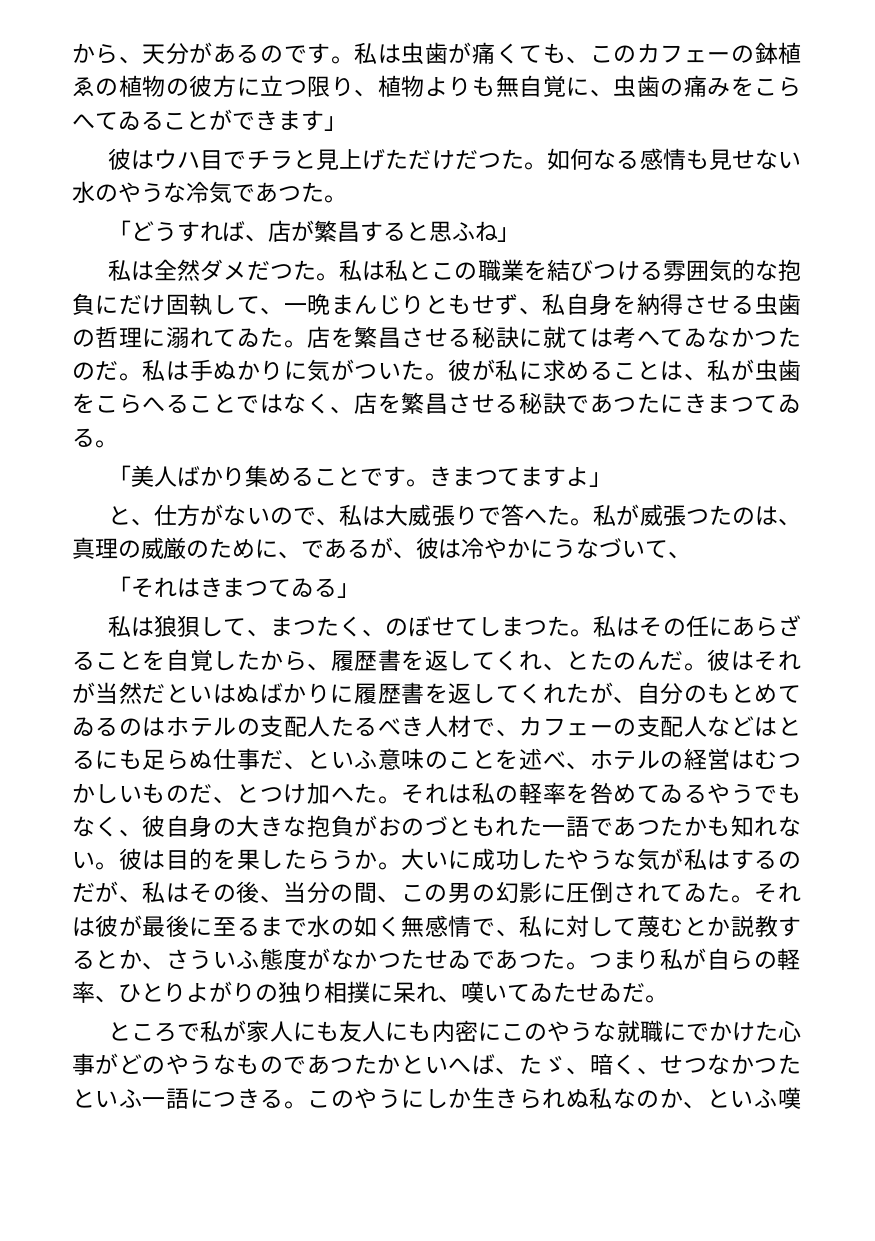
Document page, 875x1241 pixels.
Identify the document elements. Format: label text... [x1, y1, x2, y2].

text 「美人ばかり集めることです。きまつてますよ」 [72, 458, 802, 492]
text 私は全然ダメだつた。私は私とこの職業を結びつける雰囲気的な抱負にだけ固執して、一晩まんじりともせず、私自身を納得させる虫歯の哲理に溺れてゐた。店を繁昌させる秘訣に就ては考へてゐなかつたのだ。私は手ぬかりに気がついた。彼が私に求めることは、私が虫歯をこらへることではなく、店を繁昌させる秘訣であつたにきまつてゐる。 [72, 253, 802, 453]
text と、仕方がないので、私は大威張りで答へた。私が威張つたのは、真理の威厳のために、であるが、彼は冷やかにうなづいて、 [72, 498, 802, 564]
text 「どうすれば、店が繁昌すると思ふね」 [72, 214, 802, 247]
text ところで私が家人にも友人にも内密にこのやうな就職にでかけた心事がどのやうなものであつたかといへば、たゞ、暗く、せつなかつたといふ一語につきる。このやうにしか生きられぬ私なのか、といふ嘆 [72, 1014, 802, 1114]
text 彼はウハ目でチラと見上げただけだつた。如何なる感情も見せない水のやうな冷気であつた。 [72, 142, 802, 208]
text から、天分があるのです。私は虫歯が痛くても、このカフェーの鉢植ゑの植物の彼方に立つ限り、植物よりも無自覚に、虫歯の痛みをこらへてゐることができます」 [72, 36, 802, 136]
text 「それはきまつてゐる」 [72, 570, 802, 603]
text 私は狼狽して、まつたく、のぼせてしまつた。私はその任にあらざることを自覚したから、履歴書を返してくれ、とたのんだ。彼はそれが当然だといはぬばかりに履歴書を返してくれたが、自分のもとめてゐるのはホテルの支配人たるべき人材で、カフェーの支配人などはとるにも足らぬ仕事だ、といふ意味のことを述べ、ホテルの経営はむつかしいものだ、とつけ加へた。それは私の軽率を咎めてゐるやうでもなく、彼自身の大きな抱負がおのづともれた一語であつたかも知れない。彼は目的を果したらうか。大いに成功したやうな気が私はするのだが、私はその後、当分の間、この男の幻影に圧倒されてゐた。それは彼が最後に至るまで水の如く無感情で、私に対して蔑むとか説教するとか、さういふ態度がなかつたせゐであつた。つまり私が自らの軽率、ひとりよがりの独り相撲に呆れ、嘆いてゐたせゐだ。 [72, 609, 802, 1008]
